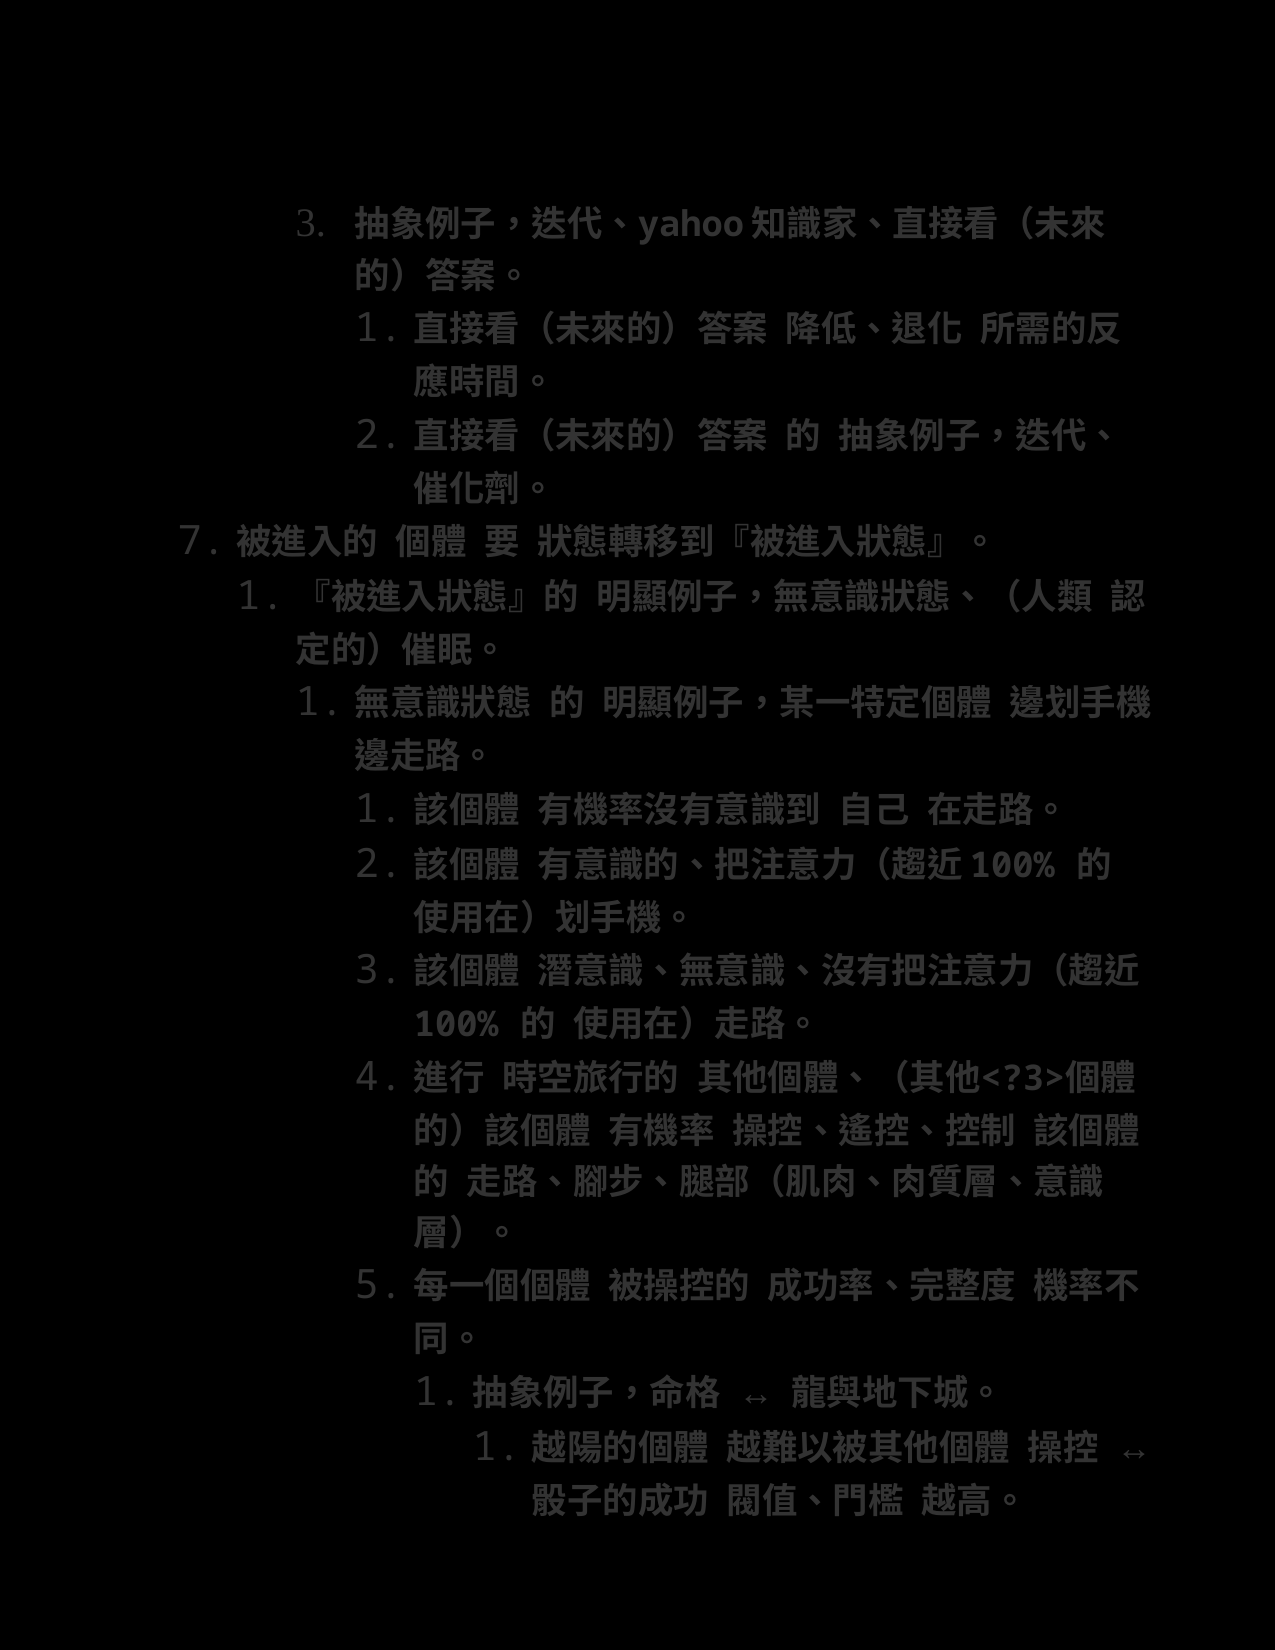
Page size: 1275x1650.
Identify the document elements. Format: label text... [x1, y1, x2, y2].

list 被進入的 個體 要 狀態轉移到『被進入狀態』。 [177, 511, 1157, 566]
list 直接看（未來的）答案 降低、退化 所需的反應時間。 [354, 298, 1157, 405]
list 該個體 潛意識、無意識、沒有把注意力（趨近100% 的 使用在）走路。 [354, 940, 1157, 1047]
list 抽象例子，命格 ↔ 龍與地下城。 [413, 1362, 1157, 1417]
list 該個體 有機率沒有意識到 自己 在走路。 [354, 779, 1157, 834]
list 無意識狀態 的 明顯例子，某一特定個體 邊划手機邊走路。 [295, 673, 1157, 779]
list 直接看（未來的）答案 的 抽象例子，迭代、催化劑。 [354, 405, 1157, 511]
list 越陽的個體 越難以被其他個體 操控 ↔ 骰子的成功 閥值、門檻 越高。 [472, 1417, 1157, 1523]
list 每一個個體 被操控的 成功率、完整度 機率不同。 [354, 1256, 1157, 1362]
list 進行 時空旅行的 其他個體、（其他<?3>個體 的）該個體 有機率 操控、遙控、控制 該個體的 走路、腳步、腿部（肌肉、肉質層、意識層）。 [354, 1047, 1157, 1256]
list 抽象例子，迭代、yahoo知識家、直接看（未來的）答案。 [295, 196, 1157, 298]
list 該個體 有意識的、把注意力（趨近100% 的 使用在）划手機。 [354, 834, 1157, 940]
list 『被進入狀態』的 明顯例子，無意識狀態、（人類 認定的）催眠。 [236, 566, 1157, 673]
